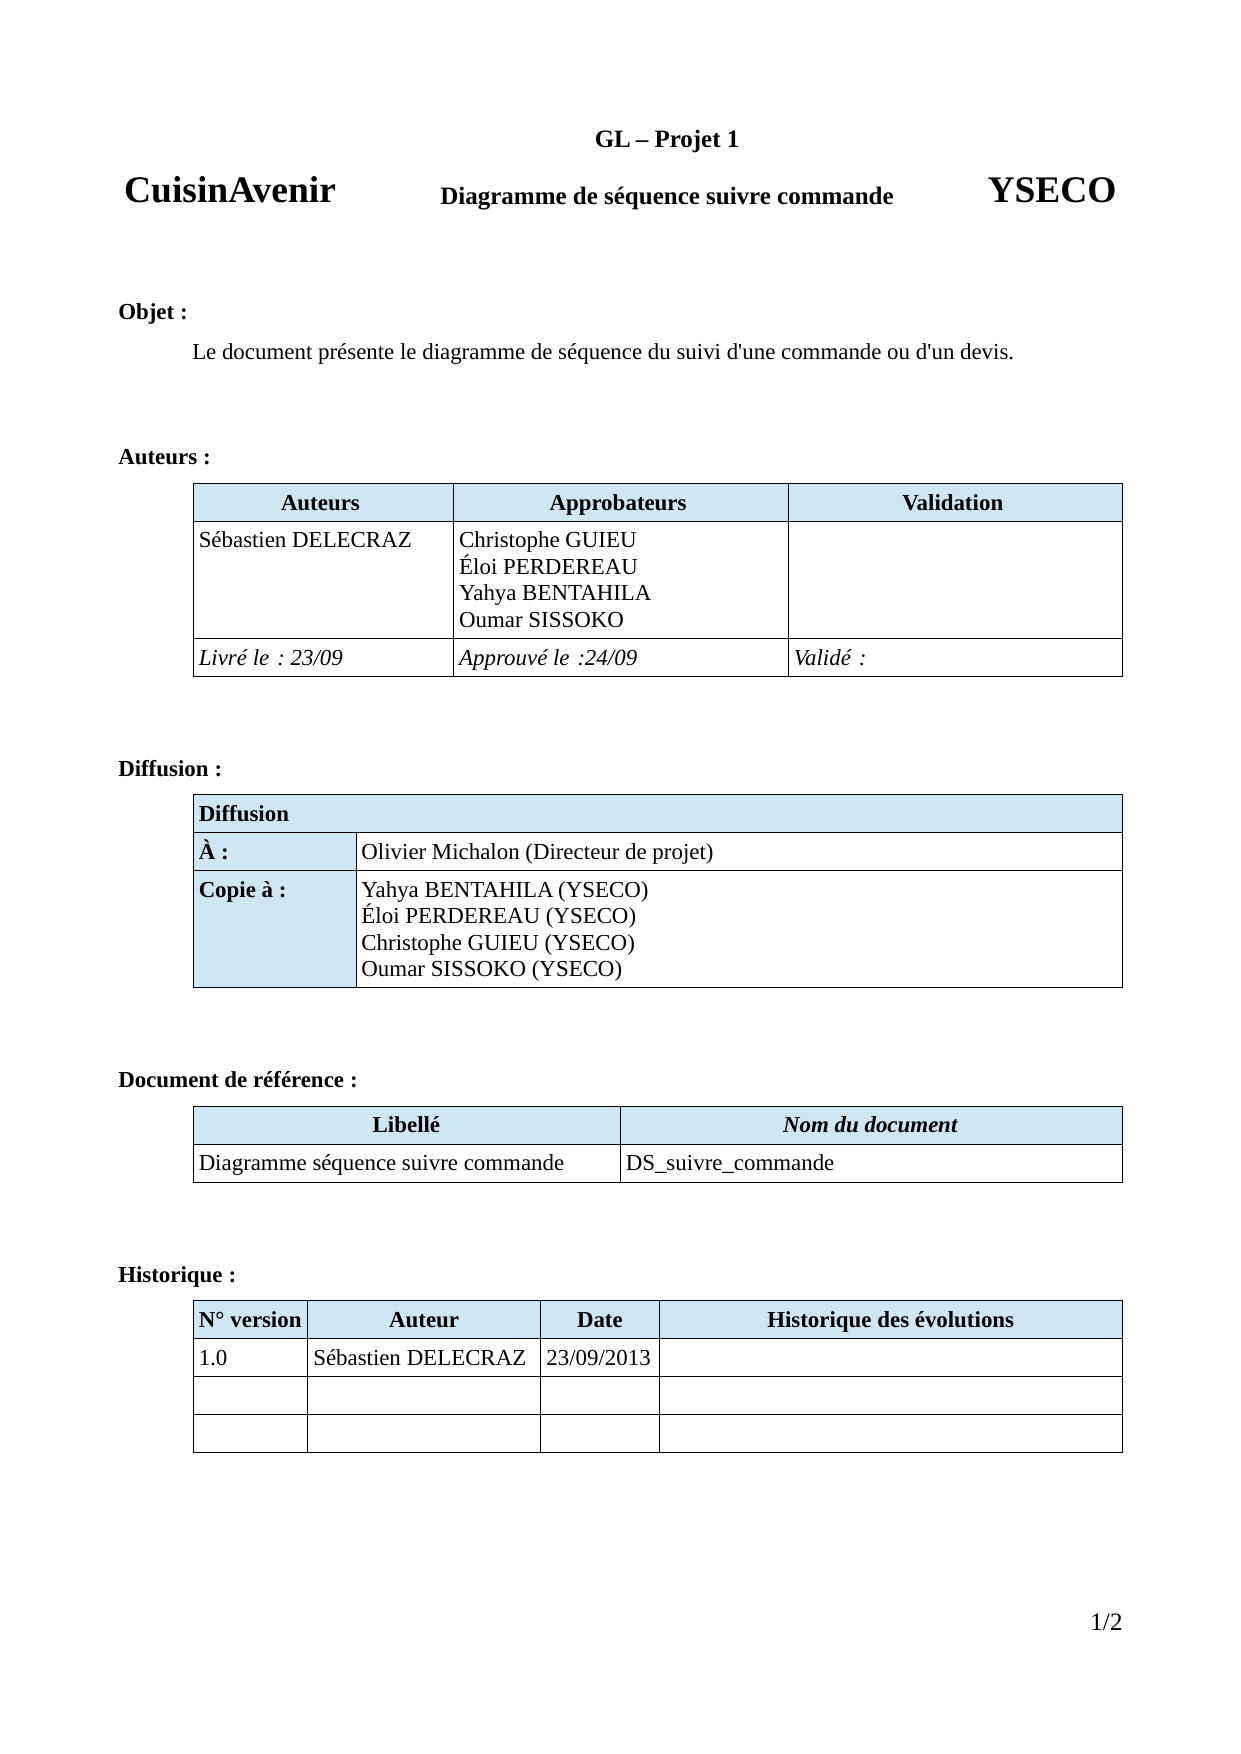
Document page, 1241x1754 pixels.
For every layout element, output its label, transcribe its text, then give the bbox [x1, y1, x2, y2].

table_cell Livré le : 23/09 [194, 639, 453, 676]
table_header Approbateurs [454, 484, 788, 521]
table_header YSECO [981, 118, 1122, 259]
table_cell [541, 1415, 659, 1452]
table_cell Yahya BENTAHILA (YSECO) Éloi PERDEREAU (YSECO) Christophe GUIEU (YSECO) Oumar SISSOKO (YSECO) [357, 871, 1122, 987]
table_cell Copie à : [194, 871, 356, 987]
table_header Date [541, 1301, 659, 1338]
table_header Diffusion [194, 795, 1122, 832]
table_cell DS_suivre_commande [621, 1145, 1122, 1182]
text Diffusion : [118, 755, 1122, 781]
table_cell [660, 1377, 1122, 1414]
table_header Historique des évolutions [660, 1301, 1122, 1338]
table_cell [660, 1339, 1122, 1376]
table_cell [308, 1415, 540, 1452]
table_cell Diagramme séquence suivre commande [194, 1145, 620, 1182]
table_header CuisinAvenir [118, 118, 352, 259]
text Document de référence : [118, 1066, 1122, 1093]
table_cell [308, 1377, 540, 1414]
table_cell À : [194, 833, 356, 870]
text Le document présente le diagramme de séquence du suivi d'une commande ou d'un devis. [118, 338, 1122, 364]
table_cell [789, 522, 1122, 638]
table_cell Olivier Michalon (Directeur de projet) [357, 833, 1122, 870]
table_cell 1.0 [194, 1339, 307, 1376]
table_header N° version [194, 1301, 307, 1338]
text Auteurs : [118, 443, 1122, 470]
table_header Validation [789, 484, 1122, 521]
table_cell Validé : [789, 639, 1122, 676]
text Historique : [118, 1261, 1122, 1287]
table_cell Sébastien DELECRAZ [194, 522, 453, 638]
table_header Libellé [194, 1107, 620, 1144]
table_header Auteur [308, 1301, 540, 1338]
table_header Auteurs [194, 484, 453, 521]
table_cell [194, 1415, 307, 1452]
table_cell 23/09/2013 [541, 1339, 659, 1376]
text Objet : [118, 298, 1122, 325]
table_cell Approuvé le :24/09 [454, 639, 788, 676]
table_cell [541, 1377, 659, 1414]
table_cell Christophe GUIEU Éloi PERDEREAU Yahya BENTAHILA Oumar SISSOKO [454, 522, 788, 638]
table_header Nom du document [621, 1107, 1122, 1144]
table_cell [660, 1415, 1122, 1452]
table_header GL – Projet 1 Diagramme de séquence suivre commande [353, 118, 981, 259]
table_cell [194, 1377, 307, 1414]
table_cell Sébastien DELECRAZ [308, 1339, 540, 1376]
